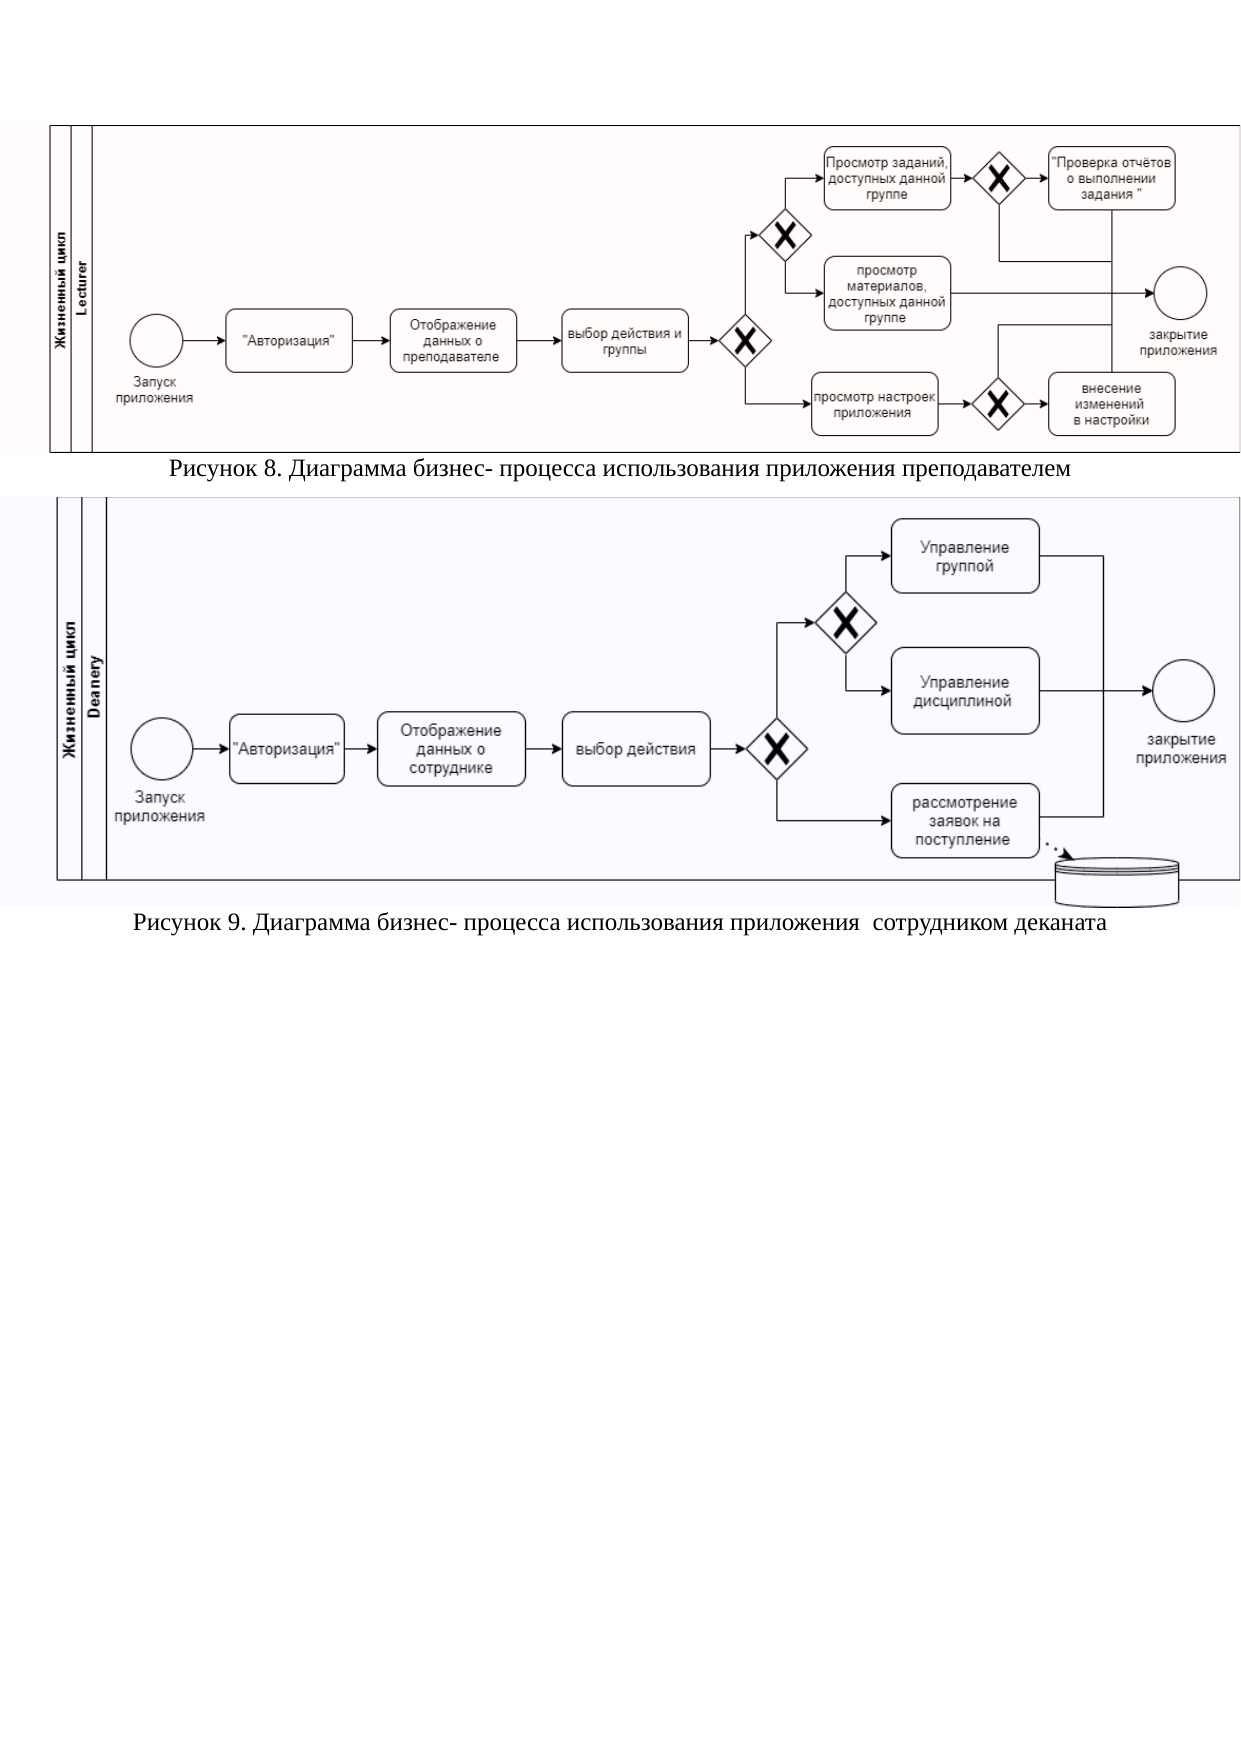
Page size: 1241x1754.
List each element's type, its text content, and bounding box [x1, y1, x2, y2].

text [118, 118, 1122, 125]
picture [0, 125, 1241, 453]
text Рисунок 9. Диаграмма бизнес- процесса использования приложения сотрудником деканата [118, 908, 1122, 936]
picture [0, 497, 1241, 908]
text Рисунок 8. Диаграмма бизнес- процесса использования приложения преподавателем [118, 453, 1122, 481]
text [118, 481, 1122, 497]
